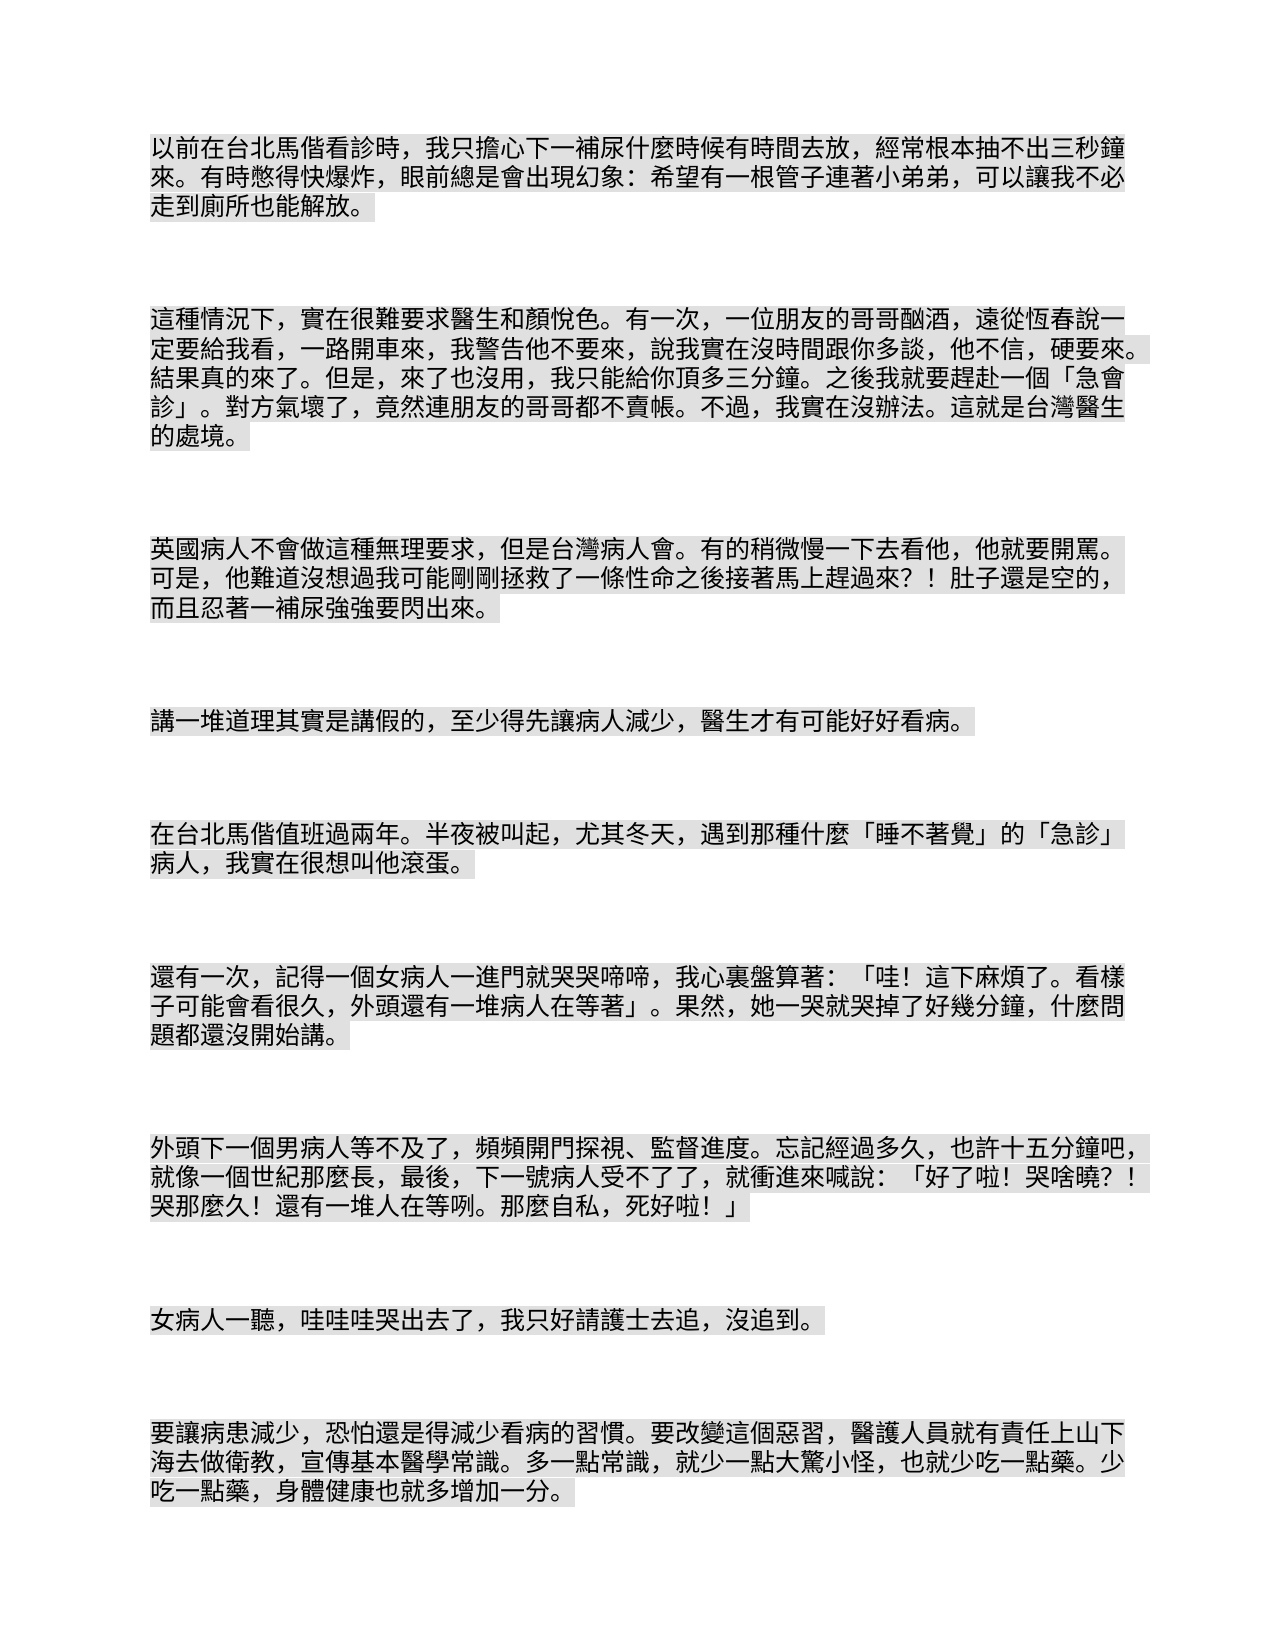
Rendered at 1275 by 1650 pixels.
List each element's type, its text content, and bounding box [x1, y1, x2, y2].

text 女病人一聽，哇哇哇哭出去了，我只好請護士去追，沒追到。 [150, 1306, 1125, 1335]
text 講一堆道理其實是講假的，至少得先讓病人減少，醫生才有可能好好看病。 [150, 707, 1125, 736]
text 這種情況下，實在很難要求醫生和顏悅色。有一次，一位朋友的哥哥酗酒，遠從恆春說一定要給我看，一路開車來，我警告他不要來，說我實在沒時間跟你多談，他不信，硬要來。結果真的來了。但是，來了也沒用，我只能給你頂多三分鐘。之後我就要趕赴一個「急會診」。對方氣壞了，竟然連朋友的哥哥都不賣帳。不過，我實在沒辦法。這就是台灣醫生的處境。 [150, 306, 1125, 451]
text 在台北馬偕值班過兩年。半夜被叫起，尤其冬天，遇到那種什麼「睡不著覺」的「急診」病人，我實在很想叫他滾蛋。 [150, 820, 1125, 879]
text 外頭下一個男病人等不及了，頻頻開門探視、監督進度。忘記經過多久，也許十五分鐘吧，就像一個世紀那麼長，最後，下一號病人受不了了，就衝進來喊說：「好了啦！哭啥曉？！哭那麼久！還有一堆人在等咧。那麼自私，死好啦！」 [150, 1134, 1125, 1222]
text 以前在台北馬偕看診時，我只擔心下一補尿什麼時候有時間去放，經常根本抽不出三秒鐘來。有時憋得快爆炸，眼前總是會出現幻象：希望有一根管子連著小弟弟，可以讓我不必走到廁所也能解放。 [150, 134, 1125, 222]
text 要讓病患減少，恐怕還是得減少看病的習慣。要改變這個惡習，醫護人員就有責任上山下海去做衛教，宣傳基本醫學常識。多一點常識，就少一點大驚小怪，也就少吃一點藥。少吃一點藥，身體健康也就多增加一分。 [150, 1419, 1125, 1507]
text 英國病人不會做這種無理要求，但是台灣病人會。有的稍微慢一下去看他，他就要開罵。可是，他難道沒想過我可能剛剛拯救了一條性命之後接著馬上趕過來？！肚子還是空的，而且忍著一補尿強強要閃出來。 [150, 536, 1125, 623]
text 還有一次，記得一個女病人一進門就哭哭啼啼，我心裏盤算著：「哇！這下麻煩了。看樣子可能會看很久，外頭還有一堆病人在等著」。果然，她一哭就哭掉了好幾分鐘，什麼問題都還沒開始講。 [150, 963, 1125, 1050]
